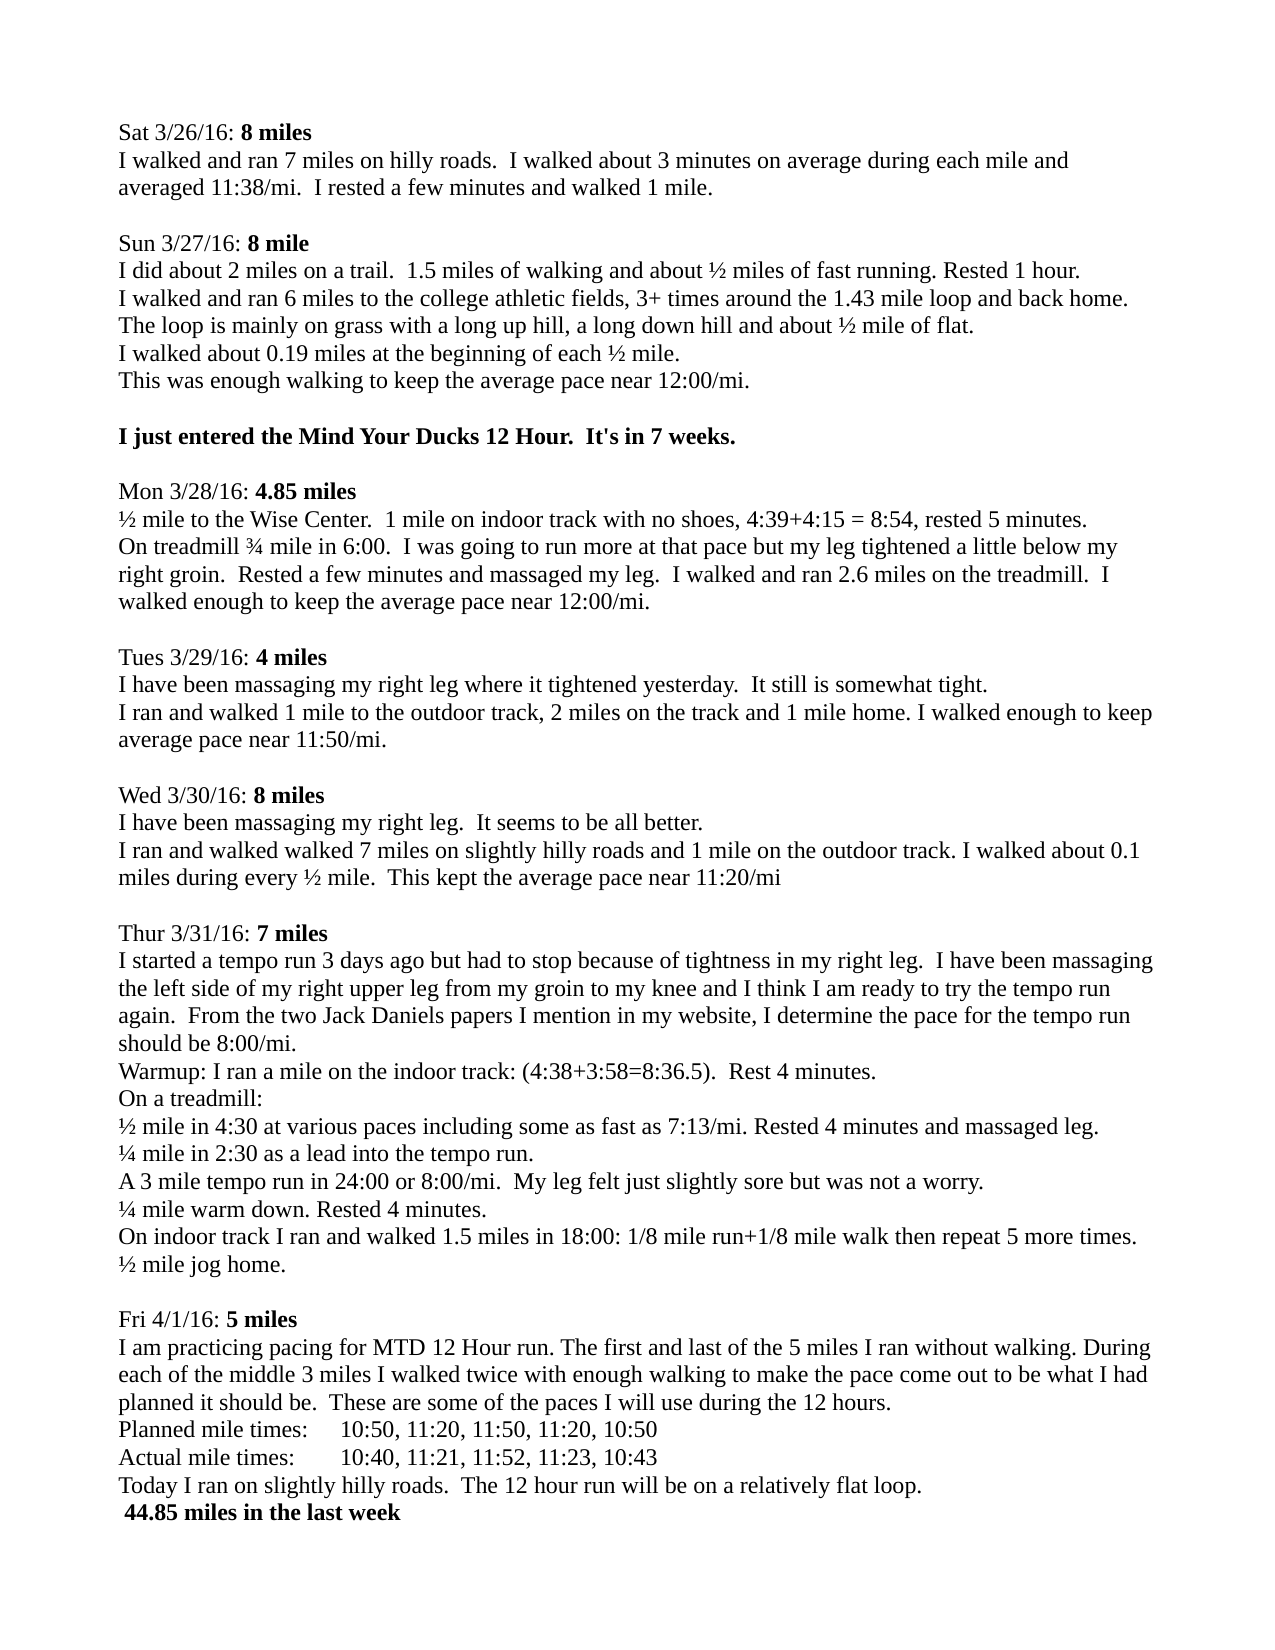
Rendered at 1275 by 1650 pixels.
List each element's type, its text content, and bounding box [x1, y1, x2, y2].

text Sun 3/27/16: 8 mile [118, 228, 1157, 256]
text Mon 3/28/16: 4.85 miles [118, 477, 1157, 504]
text I have been massaging my right leg. It seems to be all better. [118, 808, 1157, 836]
text Sat 3/26/16: 8 miles [118, 118, 1157, 146]
text I did about 2 miles on a trail. 1.5 miles of walking and about ½ miles of fast running. Rested 1 hour. [118, 256, 1157, 284]
text I ran and walked walked 7 miles on slightly hilly roads and 1 mile on the outdoor track. I walked about 0.1 miles during every ½ mile. This kept the average pace near 11:20/mi [118, 836, 1157, 891]
text ¼ mile warm down. Rested 4 minutes. [118, 1195, 1157, 1222]
text A 3 mile tempo run in 24:00 or 8:00/mi. My leg felt just slightly sore but was not a worry. [118, 1167, 1157, 1195]
text On treadmill ¾ mile in 6:00. I was going to run more at that pace but my leg tightened a little below my right groin. Rested a few minutes and massaged my leg. I walked and ran 2.6 miles on the treadmill. I walked enough to keep the average pace near 12:00/mi. [118, 532, 1157, 615]
text I ran and walked 1 mile to the outdoor track, 2 miles on the track and 1 mile home. I walked enough to keep average pace near 11:50/mi. [118, 698, 1157, 753]
text 44.85 miles in the last week [118, 1498, 1157, 1526]
text I started a tempo run 3 days ago but had to stop because of tightness in my right leg. I have been massaging the left side of my right upper leg from my groin to my knee and I think I am ready to try the tempo run again. From the two Jack Daniels papers I mention in my website, I determine the pace for the tempo run should be 8:00/mi. [118, 946, 1157, 1057]
text I walked and ran 7 miles on hilly roads. I walked about 3 minutes on average during each mile and averaged 11:38/mi. I rested a few minutes and walked 1 mile. [118, 146, 1157, 201]
text Wed 3/30/16: 8 miles [118, 781, 1157, 808]
text Actual mile times: 10:40, 11:21, 11:52, 11:23, 10:43 [118, 1443, 1157, 1471]
text Planned mile times: 10:50, 11:20, 11:50, 11:20, 10:50 [118, 1416, 1157, 1443]
text I am practicing pacing for MTD 12 Hour run. The first and last of the 5 miles I ran without walking. During each of the middle 3 miles I walked twice with enough walking to make the pace come out to be what I had planned it should be. These are some of the paces I will use during the 12 hours. [118, 1333, 1157, 1416]
text ½ mile jog home. [118, 1250, 1157, 1277]
text I have been massaging my right leg where it tightened yesterday. It still is somewhat tight. [118, 670, 1157, 698]
text Fri 4/1/16: 5 miles [118, 1305, 1157, 1333]
text ¼ mile in 2:30 as a lead into the tempo run. [118, 1139, 1157, 1167]
text Thur 3/31/16: 7 miles [118, 919, 1157, 946]
text I just entered the Mind Your Ducks 12 Hour. It's in 7 weeks. [118, 422, 1157, 449]
text Tues 3/29/16: 4 miles [118, 643, 1157, 670]
text I walked and ran 6 miles to the college athletic fields, 3+ times around the 1.43 mile loop and back home. The loop is mainly on grass with a long up hill, a long down hill and about ½ mile of flat. [118, 284, 1157, 339]
text ½ mile in 4:30 at various paces including some as fast as 7:13/mi. Rested 4 minutes and massaged leg. [118, 1112, 1157, 1139]
text ½ mile to the Wise Center. 1 mile on indoor track with no shoes, 4:39+4:15 = 8:54, rested 5 minutes. [118, 504, 1157, 532]
text Today I ran on slightly hilly roads. The 12 hour run will be on a relatively flat loop. [118, 1471, 1157, 1498]
text This was enough walking to keep the average pace near 12:00/mi. [118, 367, 1157, 394]
text On indoor track I ran and walked 1.5 miles in 18:00: 1/8 mile run+1/8 mile walk then repeat 5 more times. [118, 1222, 1157, 1250]
text I walked about 0.19 miles at the beginning of each ½ mile. [118, 339, 1157, 367]
text On a treadmill: [118, 1084, 1157, 1112]
text Warmup: I ran a mile on the indoor track: (4:38+3:58=8:36.5). Rest 4 minutes. [118, 1057, 1157, 1084]
